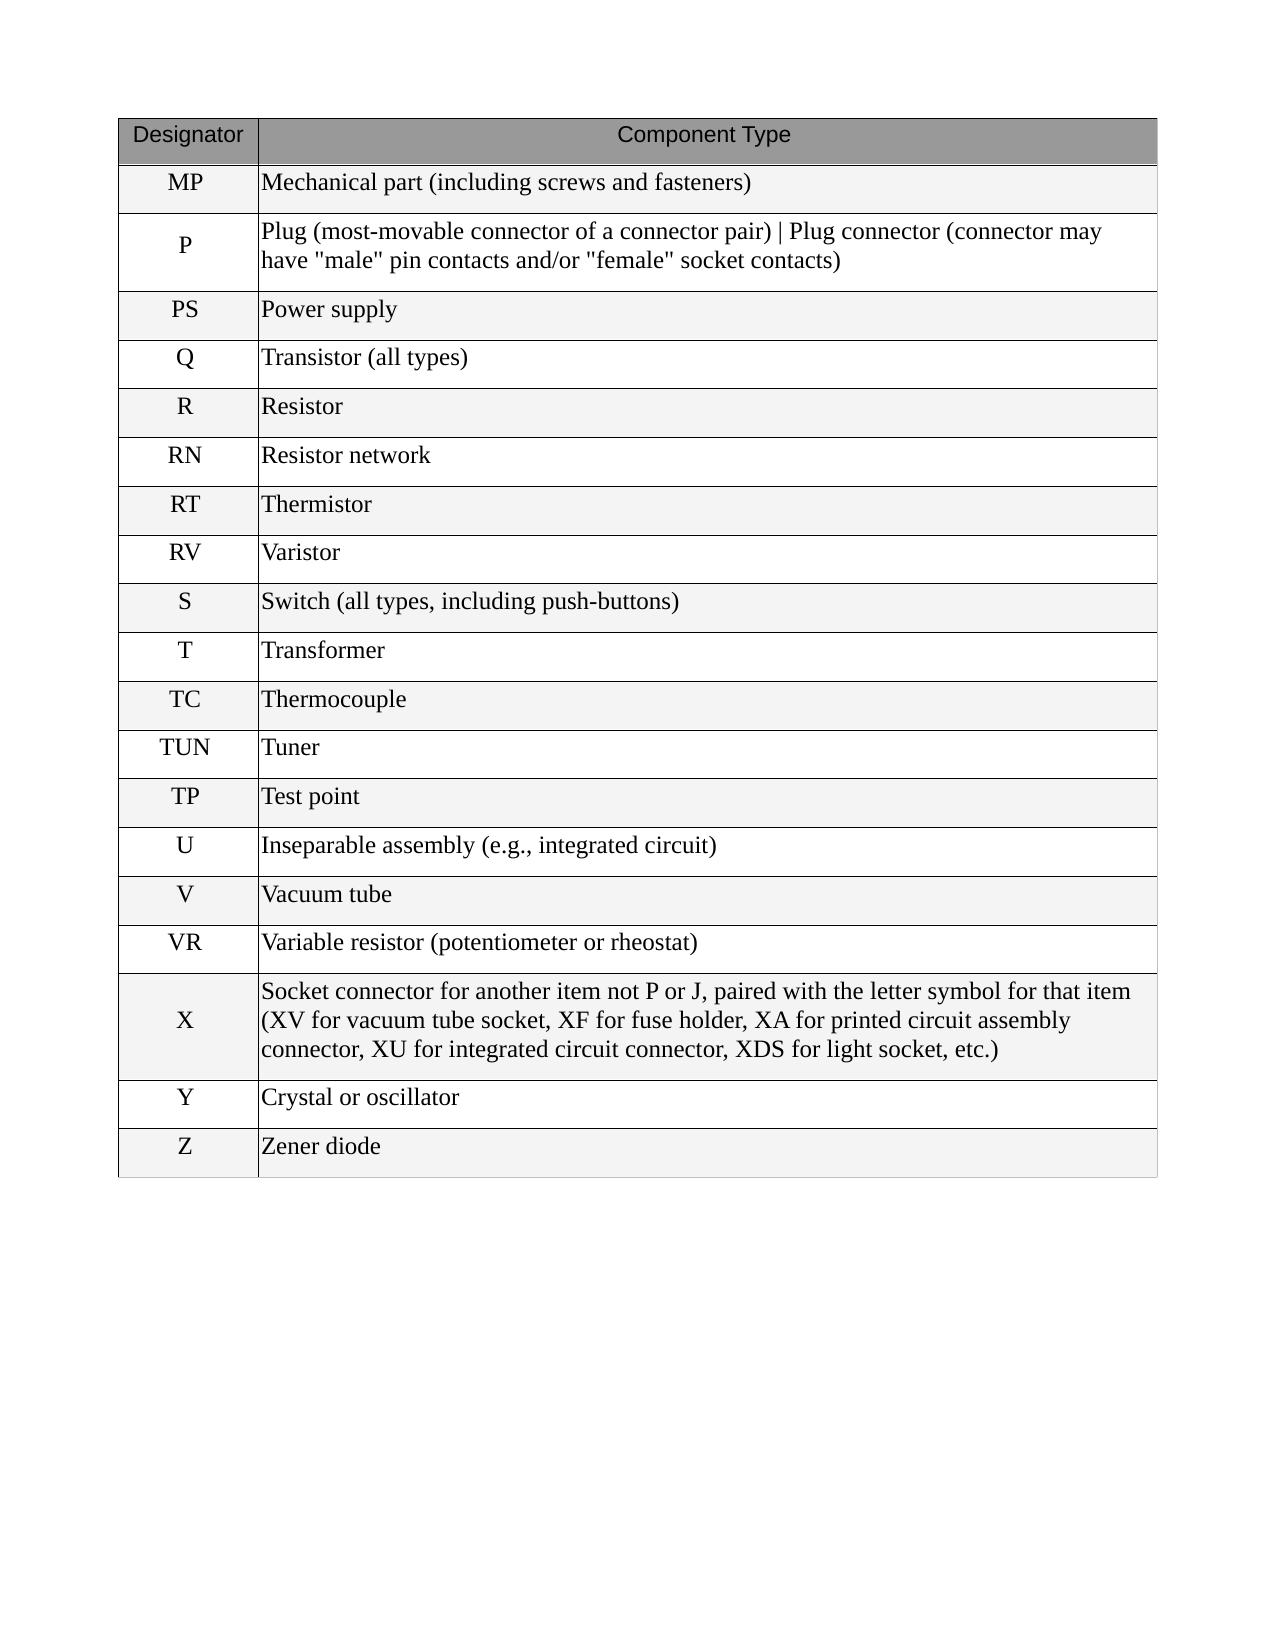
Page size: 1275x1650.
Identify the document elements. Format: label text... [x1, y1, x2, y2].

table_cell Q [119, 341, 258, 388]
table_cell RN [119, 438, 258, 486]
table_cell Switch (all types, including push-buttons) [259, 584, 1157, 632]
table_cell TP [119, 779, 258, 827]
table_cell Power supply [259, 292, 1157, 339]
table_cell S [119, 584, 258, 632]
table_cell Plug (most-movable connector of a connector pair) | Plug connector (connector may have "male" pin contacts and/or "female" socket contacts) [259, 214, 1157, 291]
table_cell Resistor network [259, 438, 1157, 486]
table_cell Thermocouple [259, 682, 1157, 729]
table_cell Tuner [259, 731, 1157, 778]
table_cell Mechanical part (including screws and fasteners) [259, 166, 1157, 213]
table_cell Z [119, 1129, 258, 1177]
table_cell PS [119, 292, 258, 339]
table_cell Crystal or oscillator [259, 1081, 1157, 1128]
table_cell R [119, 389, 258, 437]
table_cell Zener diode [259, 1129, 1157, 1177]
table_cell RT [119, 487, 258, 534]
table_cell Varistor [259, 536, 1157, 583]
table_header Component Type [259, 119, 1157, 164]
table_cell Transistor (all types) [259, 341, 1157, 388]
table_cell V [119, 877, 258, 924]
table_cell VR [119, 926, 258, 973]
table_cell Variable resistor (potentiometer or rheostat) [259, 926, 1157, 973]
table_cell P [119, 214, 258, 291]
table_cell Y [119, 1081, 258, 1128]
table_cell TC [119, 682, 258, 729]
table_cell T [119, 633, 258, 681]
table_cell RV [119, 536, 258, 583]
table_cell U [119, 828, 258, 876]
table_cell X [119, 974, 258, 1079]
table_cell Transformer [259, 633, 1157, 681]
table_cell Inseparable assembly (e.g., integrated circuit) [259, 828, 1157, 876]
table_cell Test point [259, 779, 1157, 827]
table_cell Socket connector for another item not P or J, paired with the letter symbol for that item (XV for vacuum tube socket, XF for fuse holder, XA for printed circuit assembly connector, XU for integrated circuit connector, XDS for light socket, etc.) [259, 974, 1157, 1079]
table_cell Resistor [259, 389, 1157, 437]
table_header Designator [119, 119, 258, 164]
table_cell Thermistor [259, 487, 1157, 534]
table_cell MP [119, 166, 258, 213]
table_cell Vacuum tube [259, 877, 1157, 924]
table_cell TUN [119, 731, 258, 778]
